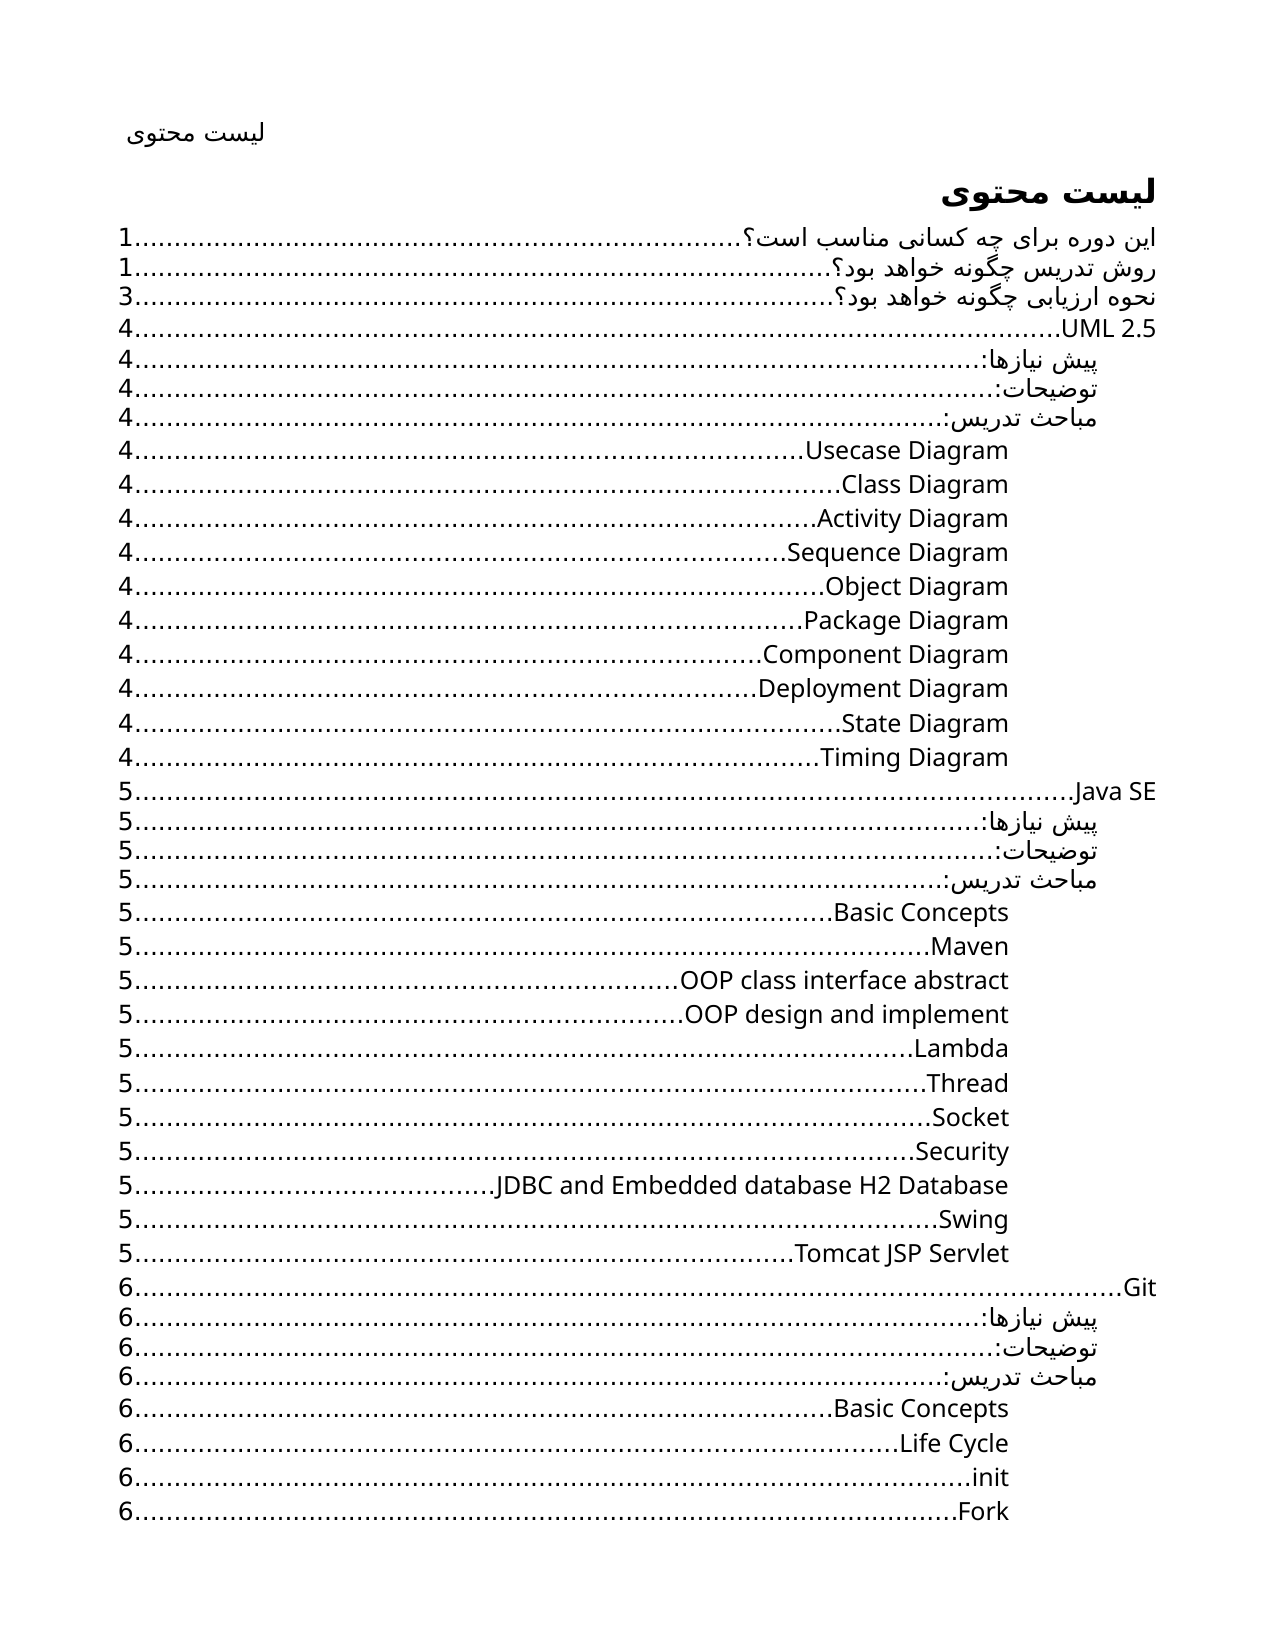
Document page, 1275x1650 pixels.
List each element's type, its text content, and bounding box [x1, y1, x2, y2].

text پیش نیازها: 5 [118, 807, 1098, 837]
text Java SE 5 [118, 773, 1157, 807]
text لیست محتوی [118, 118, 1157, 147]
text Tomcat JSP Servlet 5 [118, 1236, 1009, 1269]
text این دوره برای چه کسانی مناسب است؟ 1 [118, 224, 1157, 253]
text پیش نیازها: 6 [118, 1304, 1098, 1333]
text Class Diagram 4 [118, 467, 1009, 501]
text پیش نیازها: 4 [118, 345, 1098, 374]
text Package Diagram 4 [118, 603, 1009, 637]
text Timing Diagram 4 [118, 739, 1009, 773]
text Life Cycle 6 [118, 1425, 1009, 1459]
text Fork 6 [118, 1493, 1009, 1527]
text init 6 [118, 1459, 1009, 1493]
text Maven 5 [118, 929, 1009, 963]
text Socket 5 [118, 1099, 1009, 1133]
text مباحث تدریس: 5 [118, 866, 1098, 895]
text روش تدریس چگونه خواهد بود؟ 1 [118, 253, 1157, 282]
text State Diagram 4 [118, 705, 1009, 739]
text Thread 5 [118, 1065, 1009, 1099]
text Object Diagram 4 [118, 569, 1009, 603]
text Deployment Diagram 4 [118, 671, 1009, 705]
text Swing 5 [118, 1201, 1009, 1236]
text Security 5 [118, 1133, 1009, 1167]
text نحوه ارزیابی چگونه خواهد بود؟ 3 [118, 282, 1157, 311]
subtitle لیست محتوی [118, 172, 1157, 211]
text Component Diagram 4 [118, 637, 1009, 671]
text Git 6 [118, 1269, 1157, 1304]
text Sequence Diagram 4 [118, 535, 1009, 569]
text Lambda 5 [118, 1031, 1009, 1065]
text مباحث تدریس: 4 [118, 403, 1098, 433]
text توضیحات: 4 [118, 374, 1098, 403]
text Basic Concepts 5 [118, 895, 1009, 929]
text Usecase Diagram 4 [118, 433, 1009, 467]
text مباحث تدریس: 6 [118, 1362, 1098, 1391]
text Activity Diagram 4 [118, 501, 1009, 535]
text توضیحات: 5 [118, 837, 1098, 866]
text OOP design and implement 5 [118, 997, 1009, 1031]
text JDBC and Embedded database H2 Database 5 [118, 1167, 1009, 1201]
text Basic Concepts 6 [118, 1391, 1009, 1425]
text توضیحات: 6 [118, 1333, 1098, 1362]
text UML 2.5 4 [118, 311, 1157, 345]
text OOP class interface abstract 5 [118, 963, 1009, 997]
